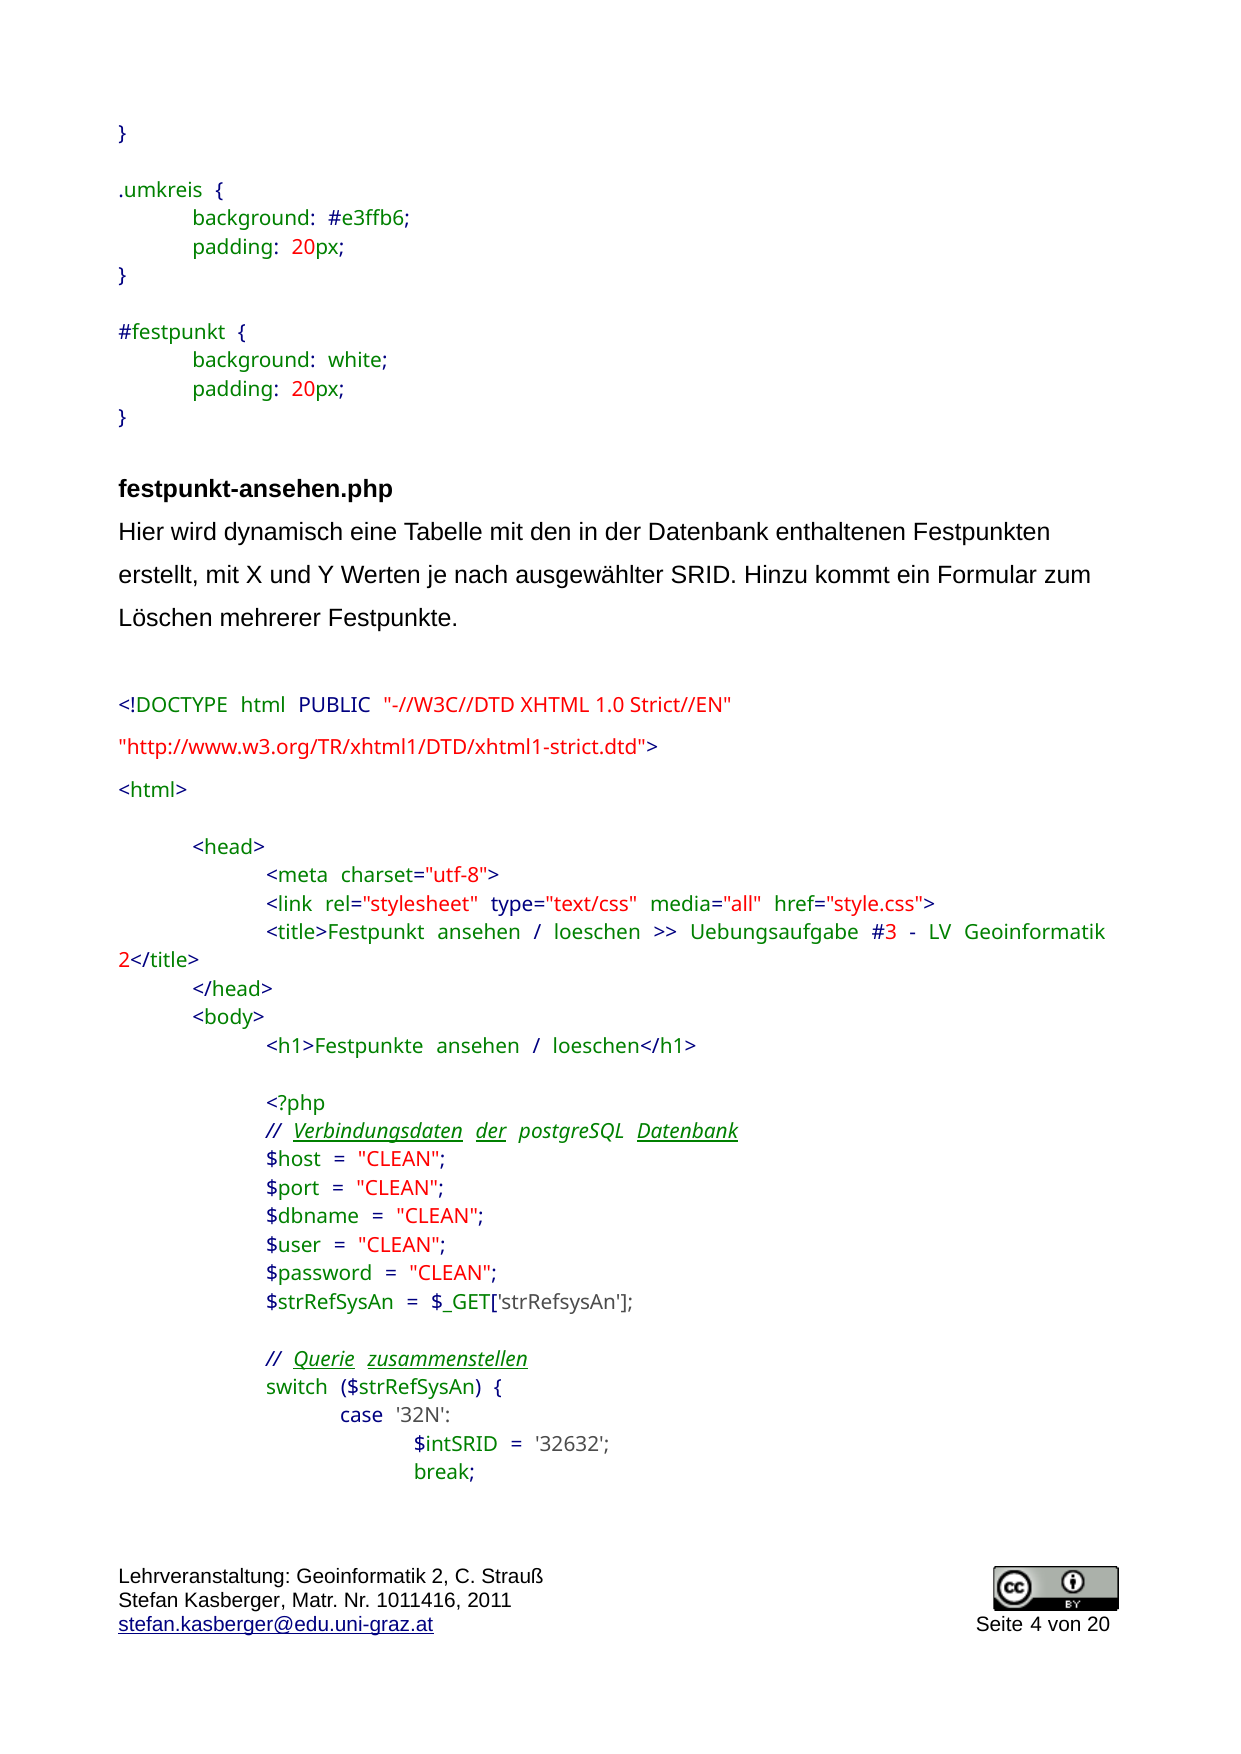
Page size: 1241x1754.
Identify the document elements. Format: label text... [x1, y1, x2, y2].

text <head> [118, 832, 1122, 860]
text $dbname = "CLEAN"; [118, 1201, 1122, 1230]
text } [118, 402, 1122, 431]
text padding: 20px; [118, 374, 1122, 402]
text $port = "CLEAN"; [118, 1173, 1122, 1201]
picture [993, 1566, 1119, 1611]
text // Verbindungsdaten der postgreSQL Datenbank [118, 1116, 1122, 1144]
text $password = "CLEAN"; [118, 1258, 1122, 1287]
text // Querie zusammenstellen [118, 1344, 1122, 1372]
text <link rel="stylesheet" type="text/css" media="all" href="style.css"> [118, 889, 1122, 917]
text $user = "CLEAN"; [118, 1230, 1122, 1258]
text festpunkt-ansehen.php [118, 474, 1122, 503]
text <?php [118, 1088, 1122, 1116]
text <meta charset="utf-8"> [118, 860, 1122, 889]
text case '32N': [118, 1401, 1122, 1429]
text $strRefSysAn = $_GET['strRefsysAn']; [118, 1287, 1122, 1315]
text <html> [118, 775, 1122, 803]
text background: #e3ffb6; [118, 203, 1122, 232]
text <body> [118, 1002, 1122, 1031]
text background: white; [118, 346, 1122, 374]
text .umkreis { [118, 175, 1122, 203]
text #festpunkt { [118, 317, 1122, 346]
text } [118, 260, 1122, 289]
text <h1>Festpunkte ansehen / loeschen</h1> [118, 1031, 1122, 1059]
text $host = "CLEAN"; [118, 1144, 1122, 1173]
text Hier wird dynamisch eine Tabelle mit den in der Datenbank enthaltenen Festpunkten erstellt, mit X und Y Werten je nach ausgewählter SRID. Hinzu kommt ein Formular zum Löschen mehrerer Festpunkte. [118, 517, 1122, 632]
text padding: 20px; [118, 232, 1122, 260]
text <title>Festpunkt ansehen / loeschen >> Uebungsaufgabe #3 - LV Geoinformatik 2</title> [118, 917, 1122, 974]
text $intSRID = '32632'; [118, 1429, 1122, 1457]
text break; [118, 1457, 1122, 1486]
text } [118, 118, 1122, 147]
text switch ($strRefSysAn) { [118, 1372, 1122, 1401]
text <!DOCTYPE html PUBLIC "-//W3C//DTD XHTML 1.0 Strict//EN" "http://www.w3.org/TR/xhtml1/DTD/xhtml1-strict.dtd"> [118, 690, 1122, 761]
text </head> [118, 974, 1122, 1002]
